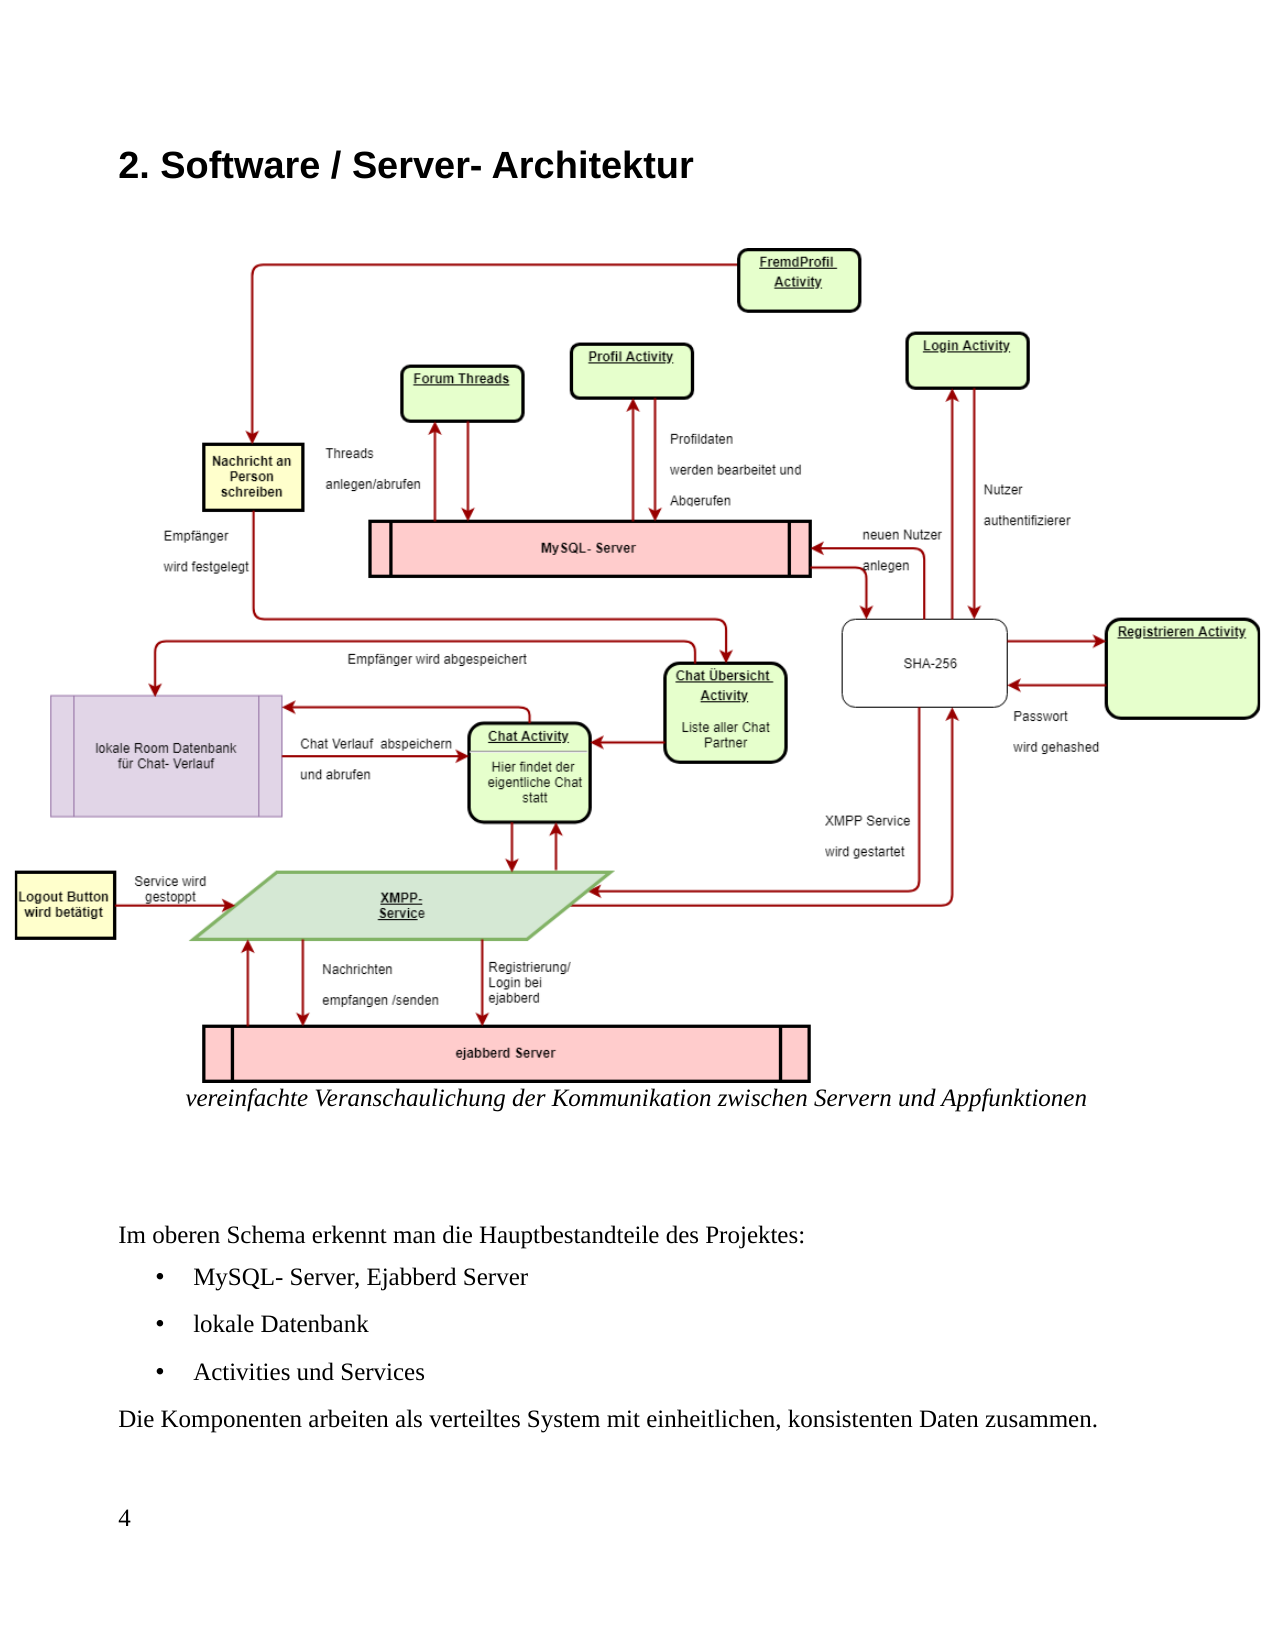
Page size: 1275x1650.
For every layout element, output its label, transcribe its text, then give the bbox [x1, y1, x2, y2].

list lokale Datenbank [156, 1309, 1157, 1338]
list Activities und Services [156, 1357, 1157, 1386]
picture [14, 248, 1261, 1083]
text vereinfachte Veranschaulichung der Kommunikation zwischen Servern und Appfunktionen [15, 1083, 1260, 1111]
list MySQL- Server, Ejabberd Server [156, 1262, 1157, 1290]
subtitle Im oberen Schema erkennt man die Hauptbestandteile des Projektes: [118, 1220, 1157, 1249]
text Die Komponenten arbeiten als verteiltes System mit einheitlichen, konsistenten Daten zusammen. [118, 1404, 1157, 1433]
subtitle 2. Software / Server- Architektur [118, 143, 1157, 187]
